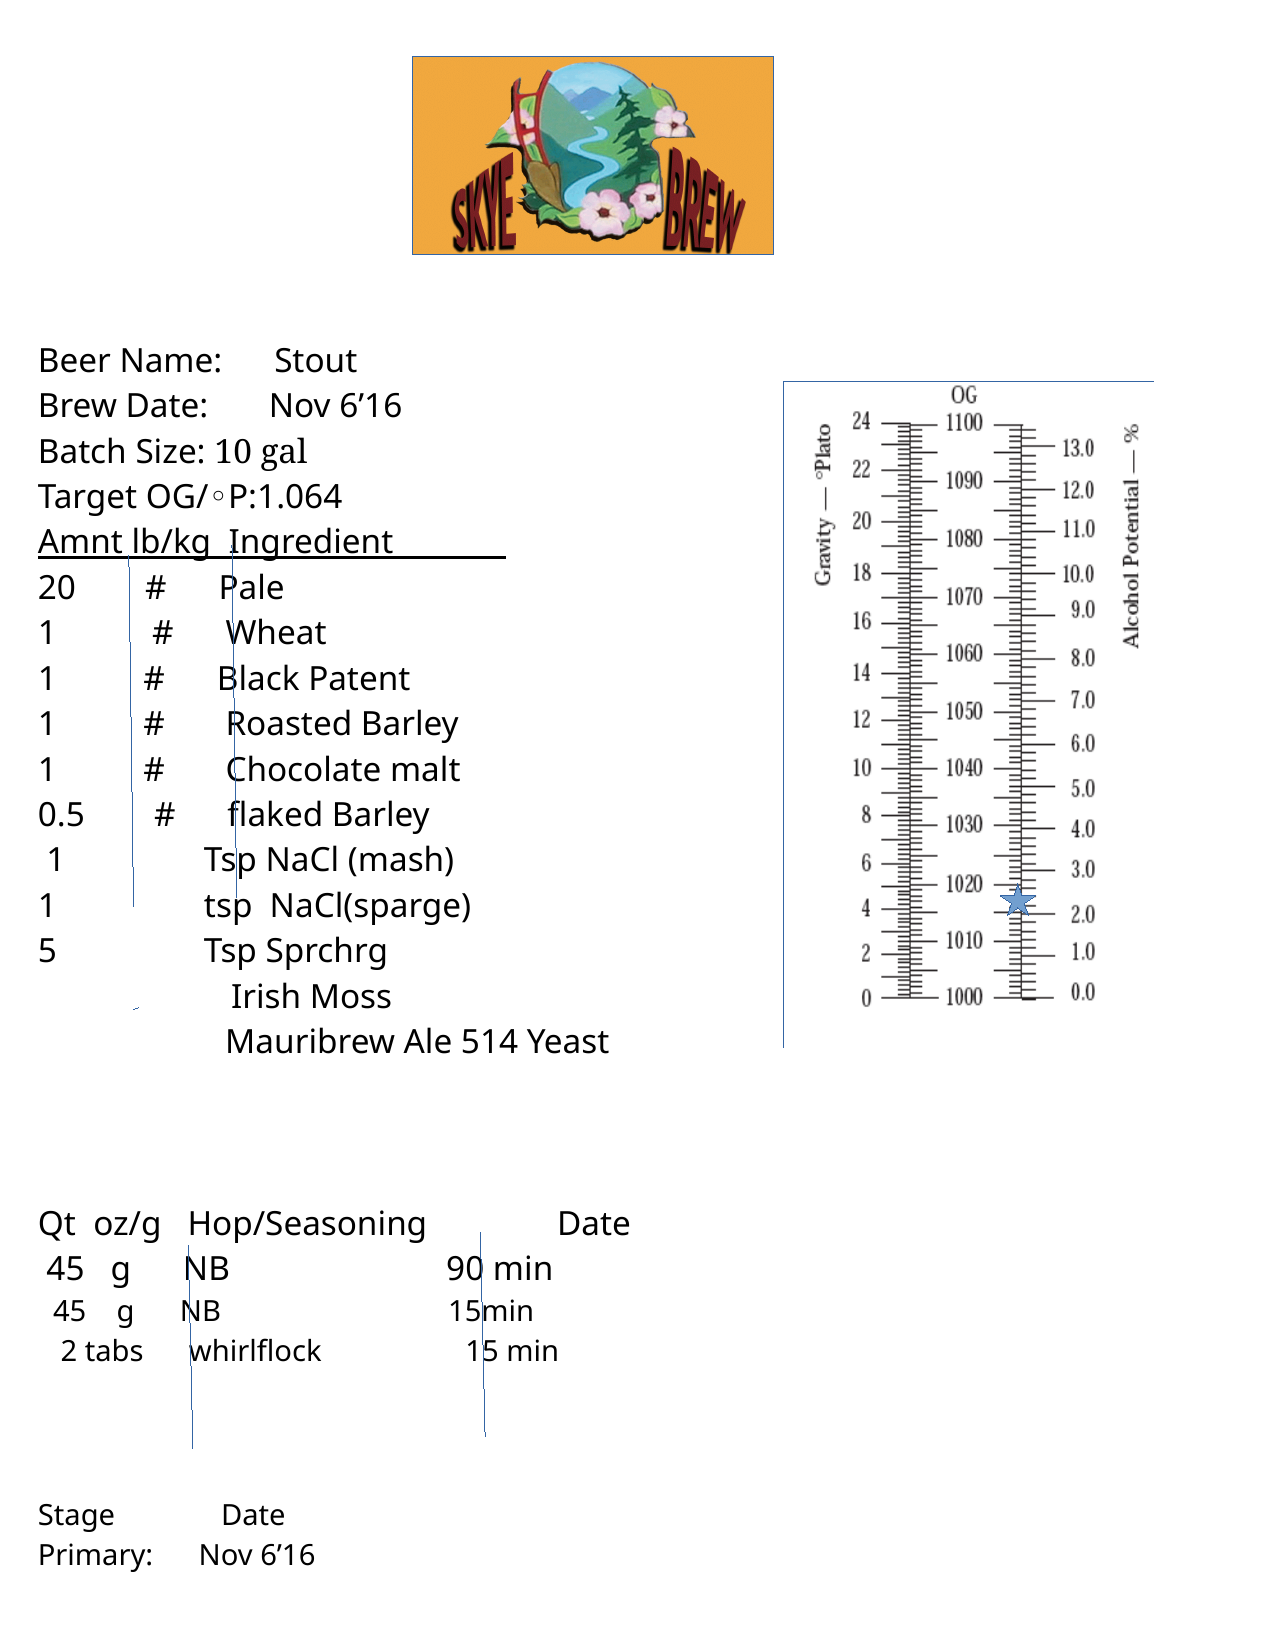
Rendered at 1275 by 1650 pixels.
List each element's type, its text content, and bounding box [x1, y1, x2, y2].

text 1 # Chocolate malt [132, 745, 235, 791]
text [1154, 836, 1237, 882]
text [1154, 518, 1237, 564]
text 1 Tsp NaCl (mash) [38, 836, 783, 882]
text 1 # Chocolate malt [230, 745, 783, 791]
text Irish Moss [38, 972, 783, 1018]
text [1154, 972, 1237, 1018]
text Qt oz/g Hop/Seasoning Date [38, 1199, 1237, 1245]
text 1 # Chocolate malt [38, 745, 131, 791]
text Stage Date [38, 1449, 1237, 1534]
text [1154, 473, 1237, 518]
text 0.5 # flaked Barley [1154, 791, 1237, 836]
text 0.5 # flaked Barley [236, 791, 783, 836]
text Batch Size: 10 gal [38, 427, 783, 473]
text Mauribrew Ale 514 Yeast [38, 1018, 1237, 1063]
text 1 # Roasted Barley [38, 700, 234, 745]
text # Black Patent [131, 654, 783, 700]
text 20 # Pale [1154, 564, 1237, 609]
text 20 # Pale [38, 564, 232, 609]
text [1154, 427, 1237, 473]
text 5 Tsp Sprchrg [38, 927, 783, 972]
text 45 g NB 90 min [38, 1245, 481, 1290]
text [1154, 927, 1237, 972]
text 1 tsp NaCl(sparge) [38, 882, 783, 927]
text [1154, 654, 1237, 700]
text Primary: Nov 6’16 [38, 1534, 1237, 1574]
text 1 [38, 654, 130, 700]
text 45 g NB 90 min [481, 1245, 1237, 1290]
text 1 # Chocolate malt [1154, 745, 1237, 791]
text Brew Date: Nov 6’16 [38, 382, 783, 427]
text 0.5 # flaked Barley [38, 791, 235, 836]
text [1154, 609, 1237, 654]
text [1154, 382, 1237, 427]
text Target OG/◦P:1.064 [38, 473, 783, 518]
text 20 # Pale [233, 564, 783, 609]
text 45 g NB 15min [38, 1290, 1237, 1330]
text 1 # Wheat [38, 609, 783, 654]
text 1 # Roasted Barley [235, 700, 783, 745]
text 1 # Roasted Barley [1154, 700, 1237, 745]
text Amnt lb/kg Ingredient [38, 518, 783, 564]
text 2 tabs whirlflock 15 min [38, 1330, 1237, 1370]
text [1154, 882, 1237, 927]
text Beer Name: Stout [38, 337, 1237, 382]
